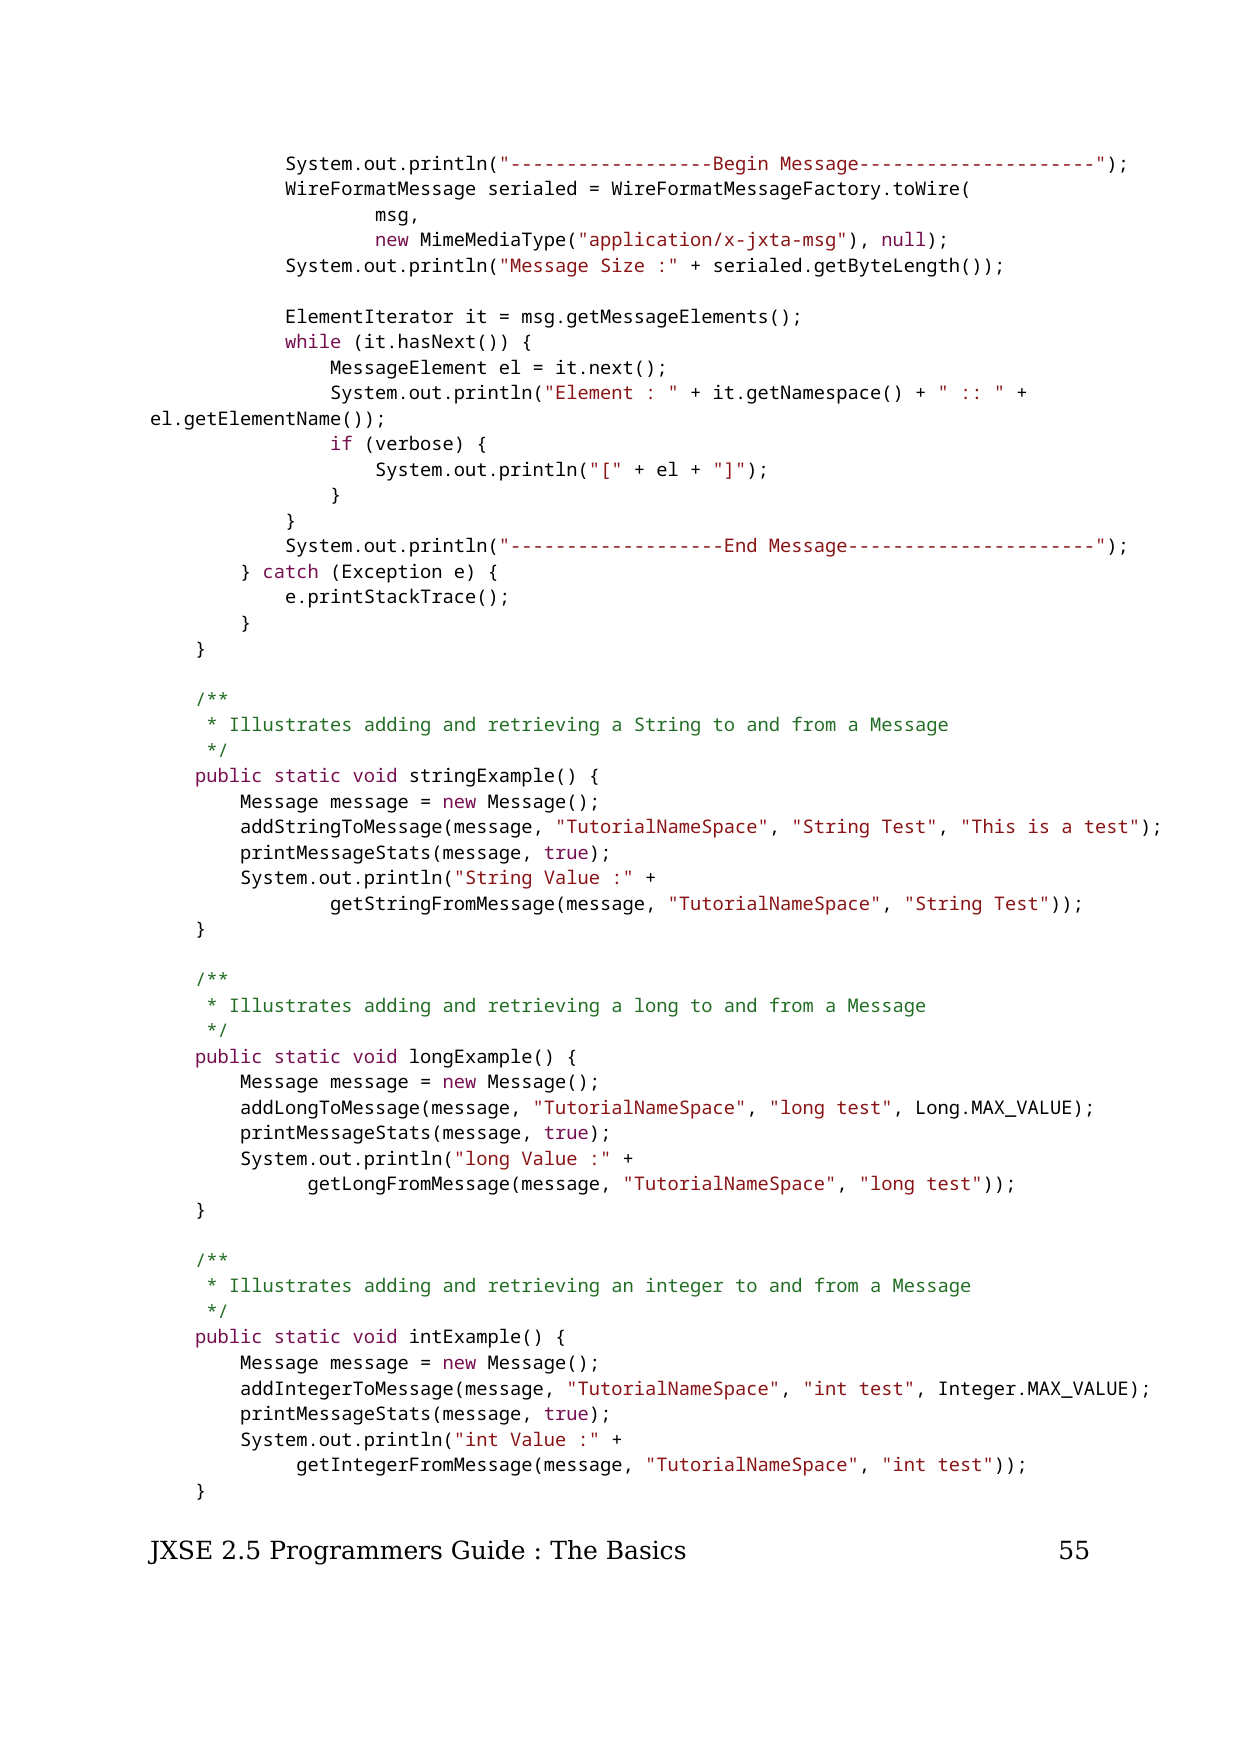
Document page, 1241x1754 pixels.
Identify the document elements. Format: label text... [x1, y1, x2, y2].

text } [150, 635, 1090, 660]
text printMessageStats(message, true); [150, 1120, 1090, 1145]
text System.out.println("Message Size :" + serialed.getByteLength()); [150, 252, 1090, 278]
text System.out.println("-------------------End Message----------------------"); [150, 533, 1240, 558]
text /** [150, 686, 1090, 711]
text getLongFromMessage(message, "TutorialNameSpace", "long test")); [150, 1171, 1090, 1196]
text while (it.hasNext()) { [150, 329, 1090, 354]
text msg, [150, 201, 1090, 227]
text public static void longExample() { [150, 1043, 1090, 1069]
text } [150, 916, 1090, 941]
text } catch (Exception e) { [150, 558, 1090, 584]
text if (verbose) { [150, 431, 1090, 456]
text System.out.println("Element : " + it.getNamespace() + " :: " + el.getElementName()); [150, 380, 1090, 431]
text addLongToMessage(message, "TutorialNameSpace", "long test", Long.MAX_VALUE); [150, 1094, 1220, 1120]
text addStringToMessage(message, "TutorialNameSpace", "String Test", "This is a test"); [150, 813, 1209, 839]
text */ [150, 1298, 1090, 1324]
text * Illustrates adding and retrieving an integer to and from a Message [150, 1273, 1090, 1298]
text MessageElement el = it.next(); [150, 354, 1090, 380]
text * Illustrates adding and retrieving a String to and from a Message [150, 711, 1090, 737]
text WireFormatMessage serialed = WireFormatMessageFactory.toWire( [150, 176, 1090, 201]
text printMessageStats(message, true); [150, 1401, 1090, 1426]
text getStringFromMessage(message, "TutorialNameSpace", "String Test")); [150, 890, 1090, 916]
text } [150, 482, 1090, 507]
text System.out.println("long Value :" + [150, 1145, 1090, 1171]
text Message message = new Message(); [150, 1069, 1090, 1094]
text new MimeMediaType("application/x-jxta-msg"), null); [150, 227, 1090, 252]
text printMessageStats(message, true); [150, 839, 1090, 864]
text Message message = new Message(); [150, 1349, 1090, 1375]
text } [150, 1477, 1090, 1503]
text public static void intExample() { [150, 1324, 1090, 1349]
text Message message = new Message(); [150, 788, 1090, 813]
text System.out.println("------------------Begin Message---------------------"); [150, 150, 1190, 176]
text System.out.println("int Value :" + [150, 1426, 1240, 1452]
text System.out.println("String Value :" + [150, 864, 1090, 890]
text addIntegerToMessage(message, "TutorialNameSpace", "int test", Integer.MAX_VALUE); [150, 1375, 1228, 1401]
text /** [150, 967, 1090, 992]
text * Illustrates adding and retrieving a long to and from a Message [150, 992, 1090, 1018]
text */ [150, 737, 1090, 762]
text /** [150, 1247, 1090, 1273]
text ElementIterator it = msg.getMessageElements(); [150, 303, 1090, 329]
text } [150, 609, 1090, 635]
text } [150, 1196, 1090, 1222]
text } [150, 507, 1090, 533]
text System.out.println("[" + el + "]"); [150, 456, 1090, 482]
text e.printStackTrace(); [150, 584, 1090, 609]
text getIntegerFromMessage(message, "TutorialNameSpace", "int test")); [150, 1452, 1240, 1477]
text public static void stringExample() { [150, 762, 1090, 788]
text */ [150, 1018, 1090, 1043]
